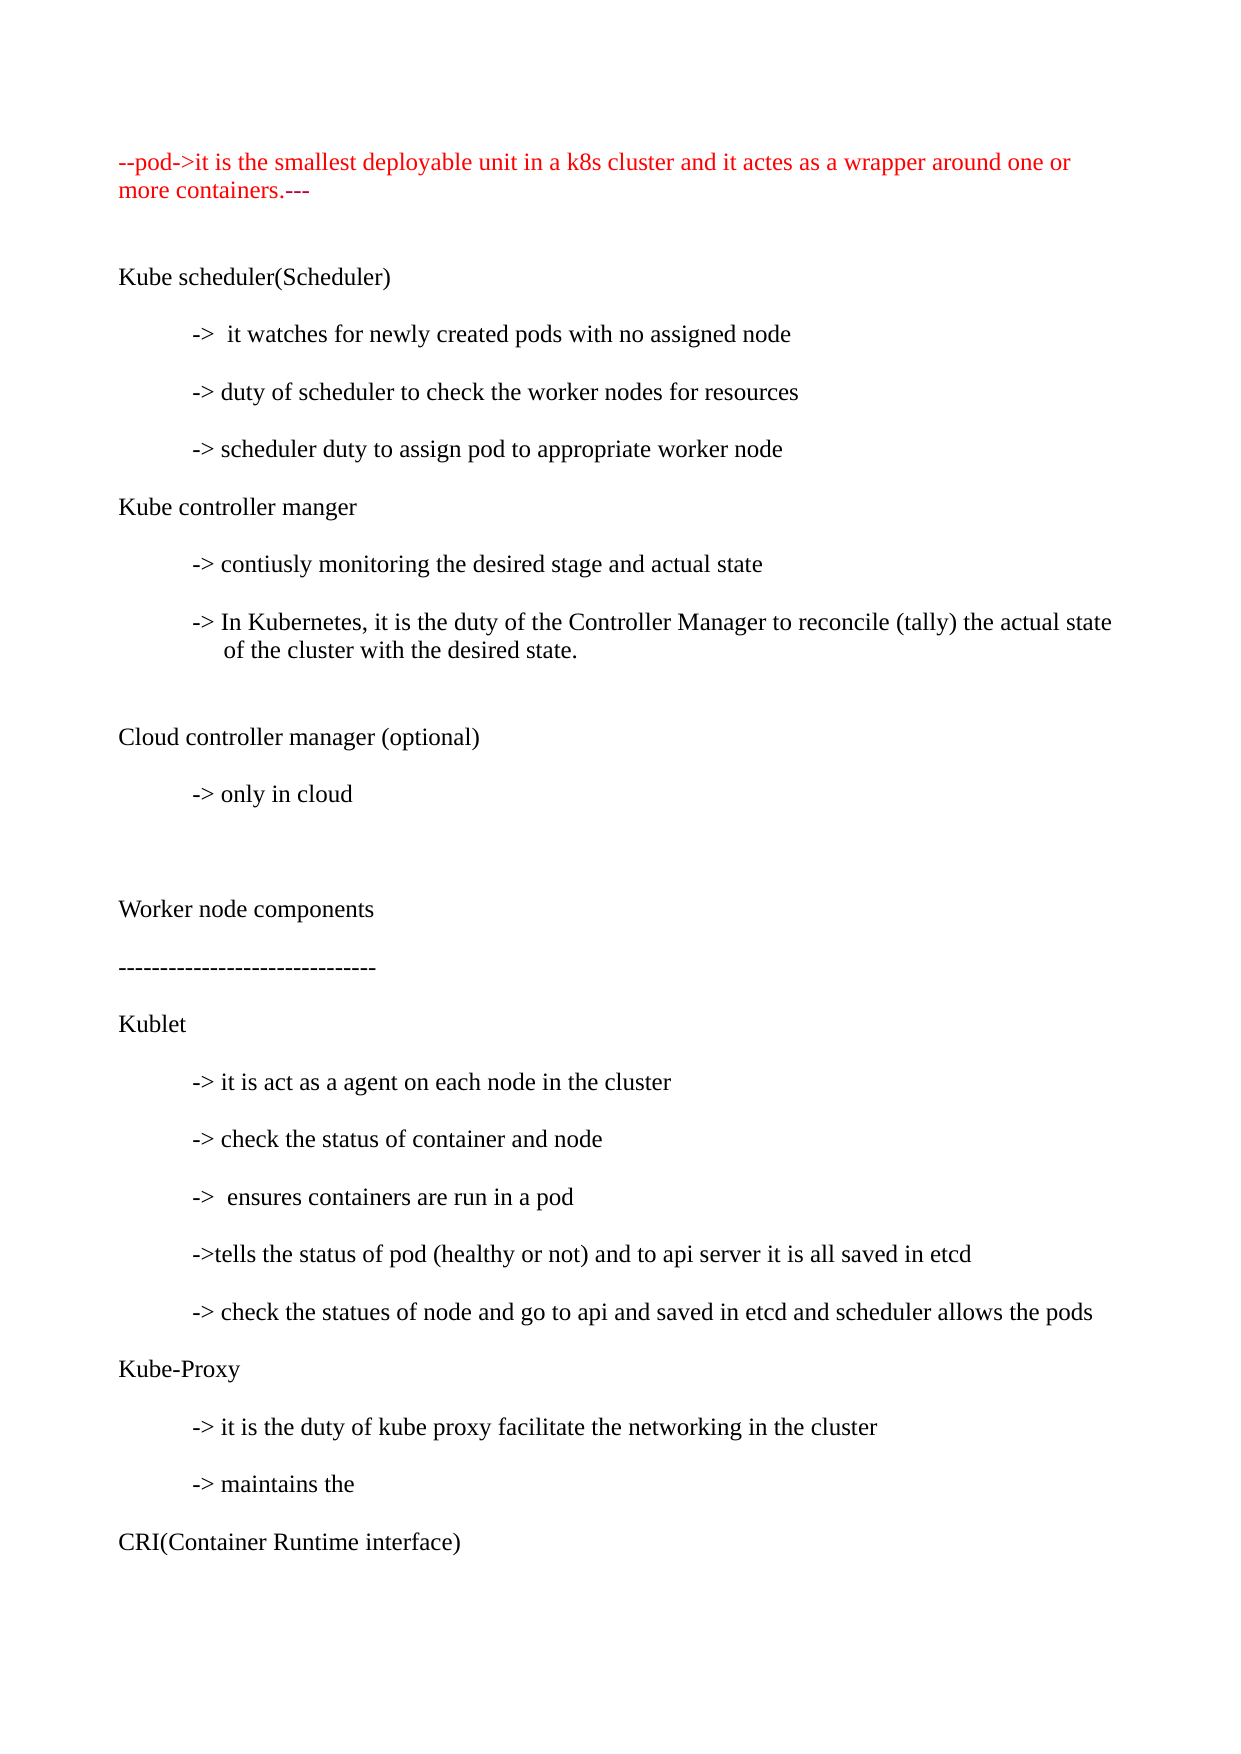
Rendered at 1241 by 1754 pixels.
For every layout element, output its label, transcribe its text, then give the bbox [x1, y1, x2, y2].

text ------------------------------- [118, 952, 1122, 981]
text Kube-Proxy [118, 1354, 1122, 1383]
text -> scheduler duty to assign pod to appropriate worker node [118, 434, 1122, 463]
text Kublet [118, 1009, 1122, 1038]
text -> contiusly monitoring the desired stage and actual state [118, 549, 1122, 578]
text -> it is the duty of kube proxy facilitate the networking in the cluster [118, 1412, 1122, 1441]
text Kube scheduler(Scheduler) [118, 262, 1122, 291]
text -> check the status of container and node [118, 1124, 1122, 1153]
text -> check the statues of node and go to api and saved in etcd and scheduler allows the pods [118, 1297, 1122, 1326]
text -> only in cloud [118, 779, 1122, 808]
text -> it is act as a agent on each node in the cluster [118, 1067, 1122, 1096]
text -> it watches for newly created pods with no assigned node [118, 319, 1122, 348]
text -> In Kubernetes, it is the duty of the Controller Manager to reconcile (tally) the actual state of the cluster with the desired state. [118, 607, 1122, 664]
text Worker node components [118, 894, 1122, 923]
text Kube controller manger [118, 492, 1122, 521]
text -> duty of scheduler to check the worker nodes for resources [118, 377, 1122, 406]
text -> ensures containers are run in a pod [118, 1182, 1122, 1211]
text CRI(Container Runtime interface) [118, 1527, 1122, 1556]
text ->tells the status of pod (healthy or not) and to api server it is all saved in etcd [118, 1239, 1122, 1268]
text -> maintains the [118, 1469, 1122, 1498]
text --pod->it is the smallest deployable unit in a k8s cluster and it actes as a wrapper around one or more containers.--- [118, 147, 1122, 204]
text Cloud controller manager (optional) [118, 722, 1122, 751]
